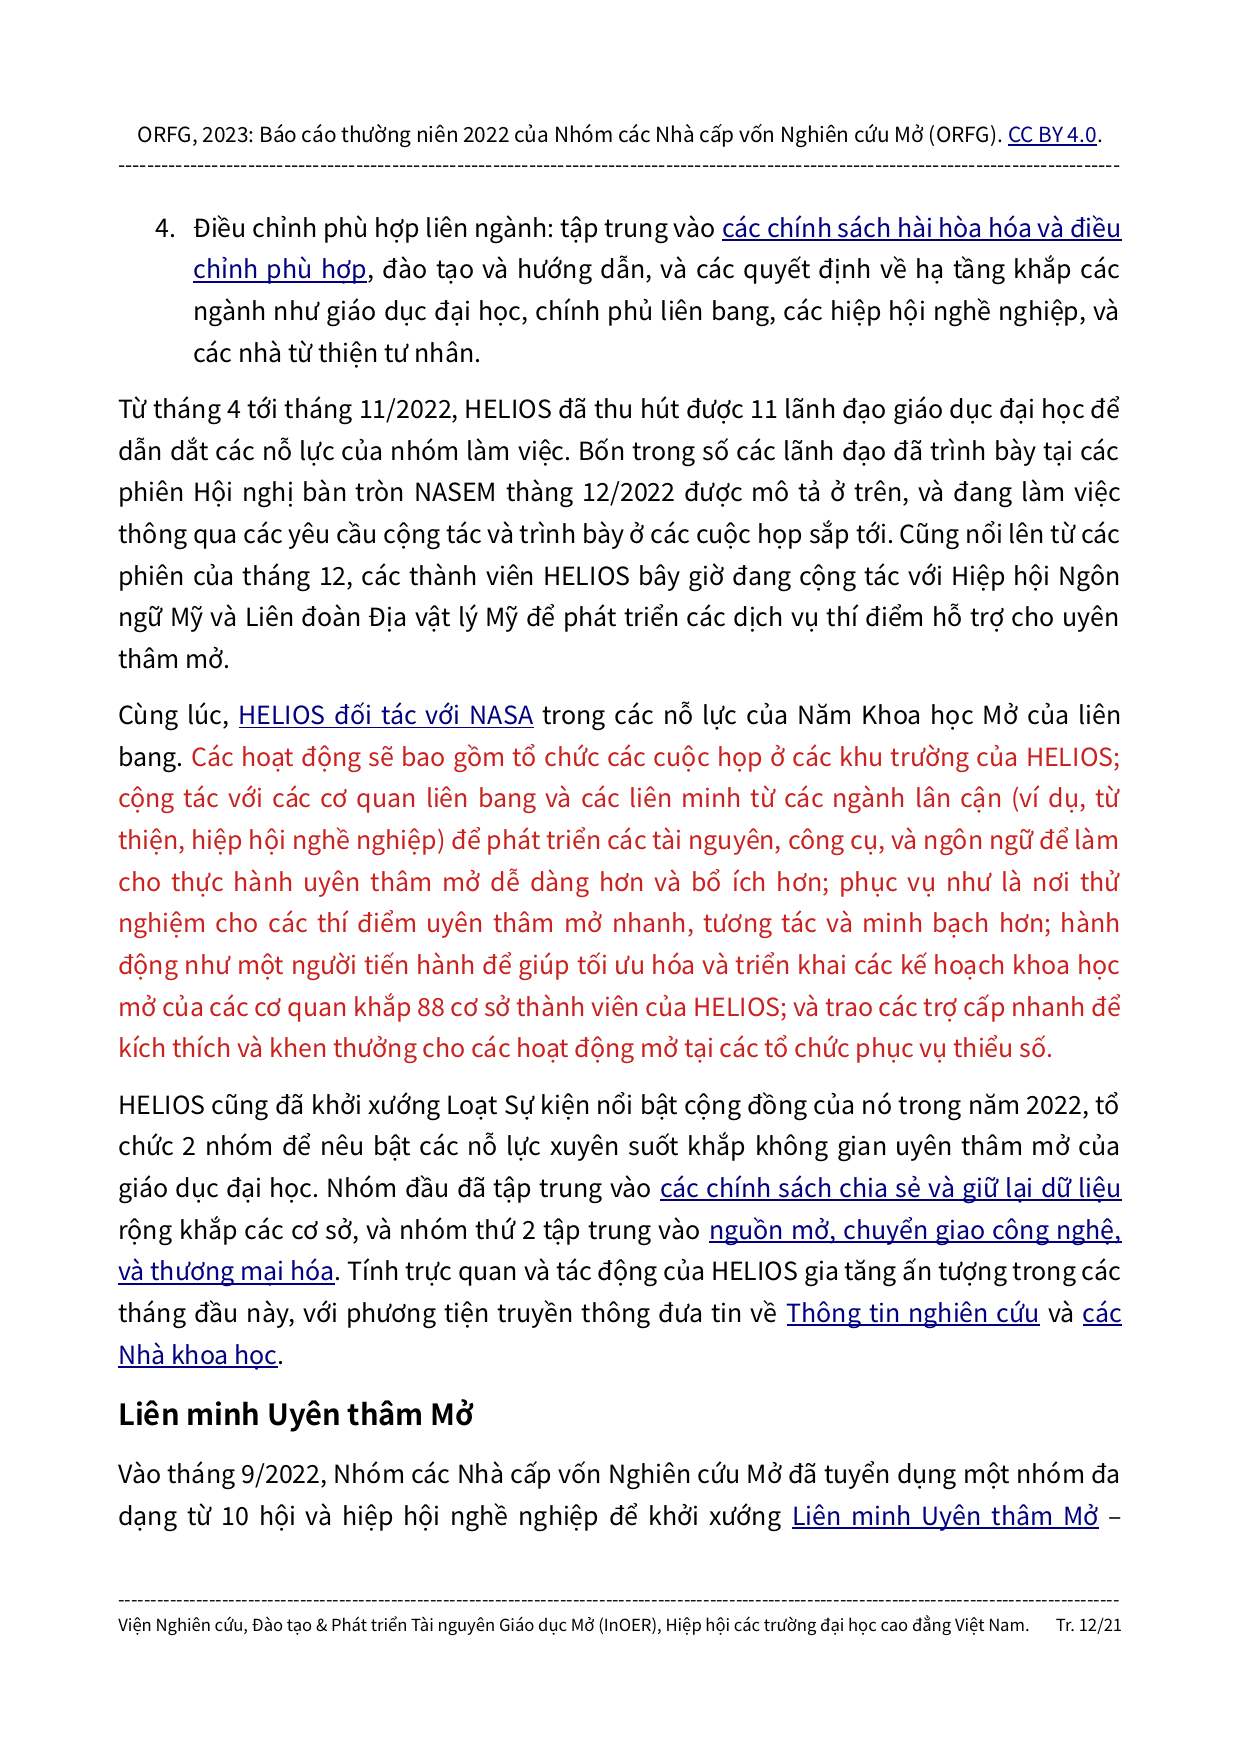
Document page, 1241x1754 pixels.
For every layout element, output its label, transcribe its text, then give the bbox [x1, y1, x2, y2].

text Liên minh Uyên thâm Mở [118, 1391, 1122, 1434]
text Vào tháng 9/2022, Nhóm các Nhà cấp vốn Nghiên cứu Mở đã tuyển dụng một nhóm đa dạng từ 10 hội và hiệp hội nghề nghiệp để khởi xướng Liên minh Uyên thâm Mở – [118, 1454, 1122, 1532]
text HELIOS cũng đã khởi xướng Loạt Sự kiện nổi bật cộng đồng của nó trong năm 2022, tổ chức 2 nhóm để nêu bật các nỗ lực xuyên suốt khắp không gian uyên thâm mở của giáo dục đại học. Nhóm đầu đã tập trung vào các chính sách chia sẻ và giữ lại dữ liệu rộng khắp các cơ sở, và nhóm thứ 2 tập trung vào nguồn mở, chuyển giao công nghệ, và thương mại hóa. Tính trực quan và tác động của HELIOS gia tăng ấn tượng trong các tháng đầu này, với phương tiện truyền thông đưa tin về Thông tin nghiên cứu và các Nhà khoa học. [118, 1085, 1122, 1371]
list Điều chỉnh phù hợp liên ngành: tập trung vào các chính sách hài hòa hóa và điều chỉnh phù hợp, đào tạo và hướng dẫn, và các quyết định về hạ tầng khắp các ngành như giáo dục đại học, chính phủ liên bang, các hiệp hội nghề nghiệp, và các nhà từ thiện tư nhân. [156, 208, 1122, 369]
text Cùng lúc, HELIOS đối tác với NASA trong các nỗ lực của Năm Khoa học Mở của liên bang. Các hoạt động sẽ bao gồm tổ chức các cuộc họp ở các khu trường của HELIOS; cộng tác với các cơ quan liên bang và các liên minh từ các ngành lân cận (ví dụ, từ thiện, hiệp hội nghề nghiệp) để phát triển các tài nguyên, công cụ, và ngôn ngữ để làm cho thực hành uyên thâm mở dễ dàng hơn và bổ ích hơn; phục vụ như là nơi thử nghiệm cho các thí điểm uyên thâm mở nhanh, tương tác và minh bạch hơn; hành động như một người tiến hành để giúp tối ưu hóa và triển khai các kế hoạch khoa học mở của các cơ quan khắp 88 cơ sở thành viên của HELIOS; và trao các trợ cấp nhanh để kích thích và khen thưởng cho các hoạt động mở tại các tổ chức phục vụ thiểu số. [118, 696, 1122, 1065]
text Từ tháng 4 tới tháng 11/2022, HELIOS đã thu hút được 11 lãnh đạo giáo dục đại học để dẫn dắt các nỗ lực của nhóm làm việc. Bốn trong số các lãnh đạo đã trình bày tại các phiên Hội nghị bàn tròn NASEM thàng 12/2022 được mô tả ở trên, và đang làm việc thông qua các yêu cầu cộng tác và trình bày ở các cuộc họp sắp tới. Cũng nổi lên từ các phiên của tháng 12, các thành viên HELIOS bây giờ đang cộng tác với Hiệp hội Ngôn ngữ Mỹ và Liên đoàn Địa vật lý Mỹ để phát triển các dịch vụ thí điểm hỗ trợ cho uyên thâm mở. [118, 389, 1122, 676]
